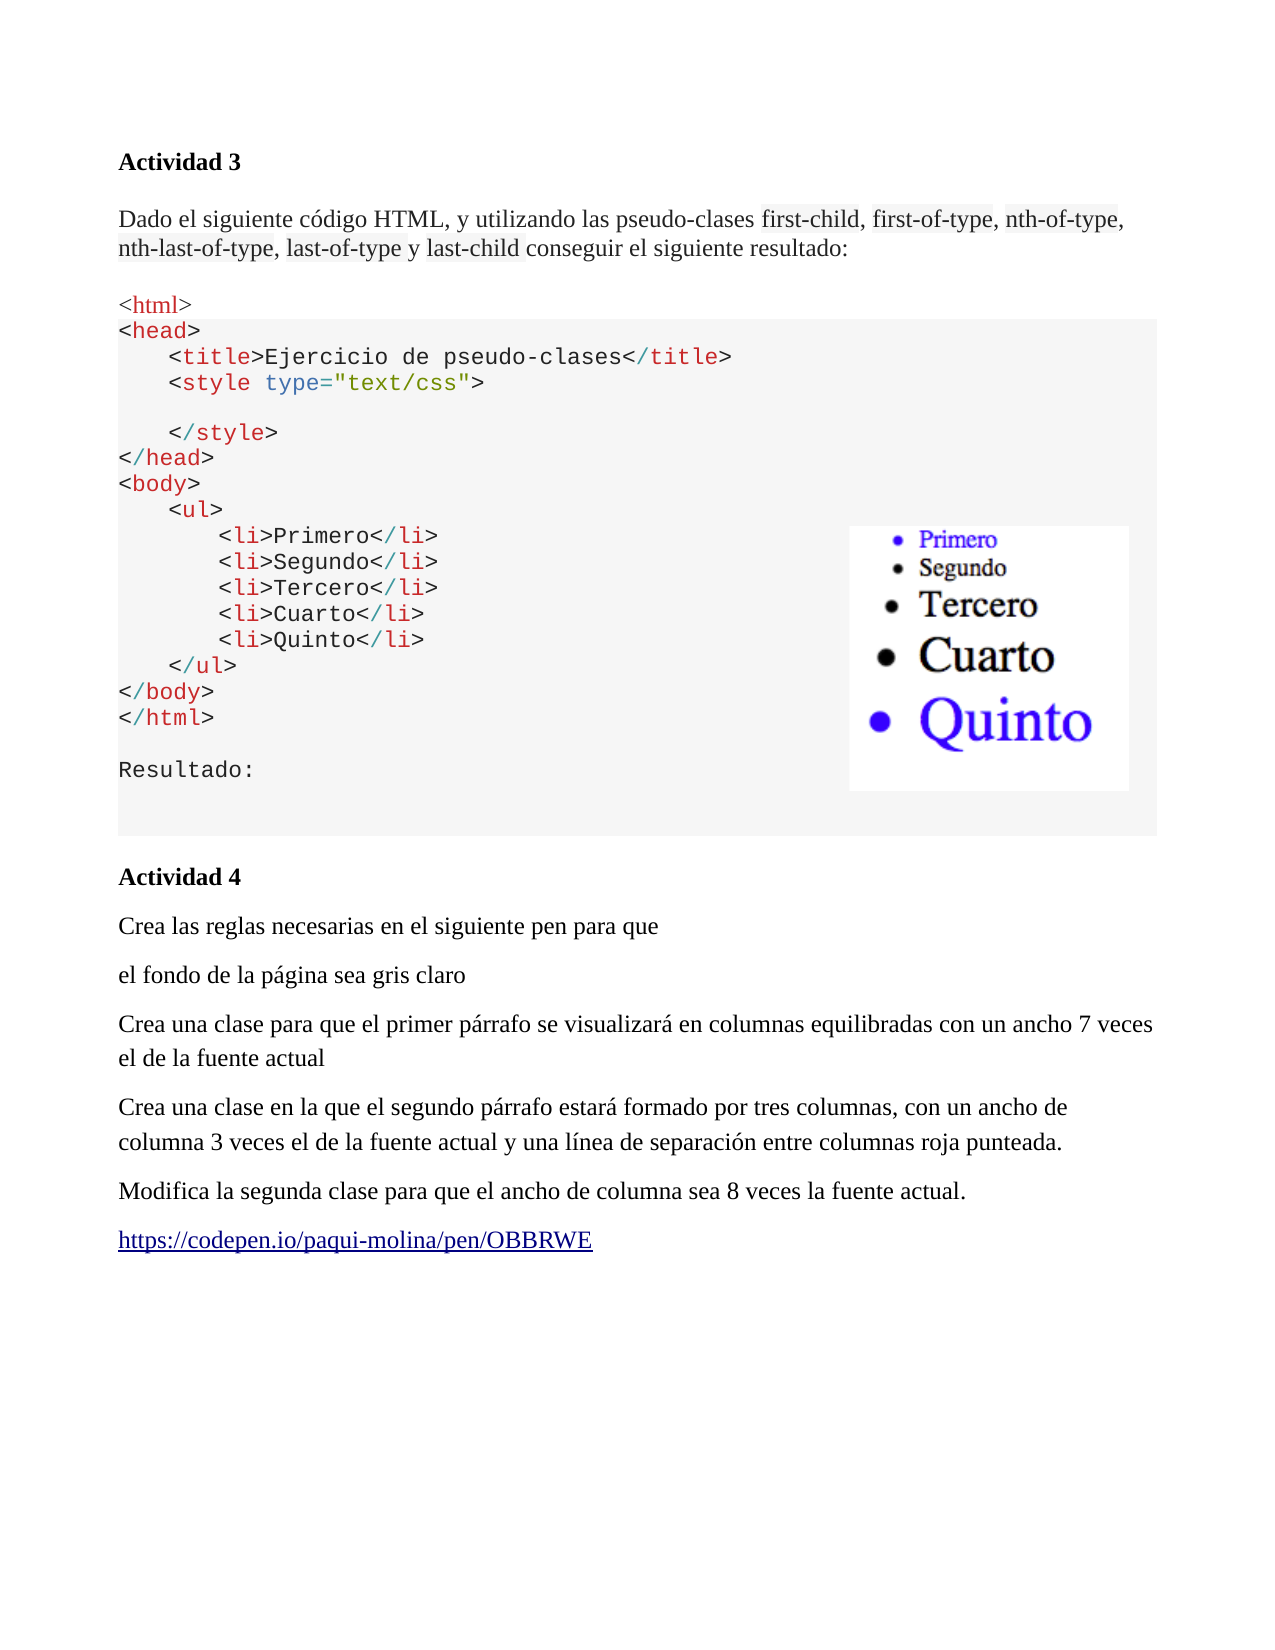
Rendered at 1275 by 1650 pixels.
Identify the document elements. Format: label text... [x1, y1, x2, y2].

text [1129, 654, 1157, 680]
text [1129, 680, 1157, 706]
text Actividad 4 [118, 862, 1157, 891]
text </ul> [118, 654, 849, 680]
text <style type="text/css"> [118, 371, 1157, 397]
text <ul> [118, 499, 1157, 524]
text [1129, 706, 1157, 732]
text <li>Segundo</li> [118, 551, 849, 576]
text <li>Quinto</li> [118, 628, 849, 654]
text <html> [118, 291, 1157, 319]
text Crea las reglas necesarias en el siguiente pen para que [118, 911, 1157, 939]
text Crea una clase en la que el segundo párrafo estará formado por tres columnas, con un ancho de columna 3 veces el de la fuente actual y una línea de separación entre columnas roja punteada. [118, 1092, 1157, 1156]
text </head> [118, 447, 1157, 473]
text Crea una clase para que el primer párrafo se visualizará en columnas equilibradas con un ancho 7 veces el de la fuente actual [118, 1009, 1157, 1072]
text Actividad 3 [118, 147, 1157, 176]
text Resultado: [118, 758, 849, 784]
text https://codepen.io/paqui-molina/pen/OBBRWE [118, 1225, 1157, 1254]
text [1129, 551, 1157, 576]
text [1129, 602, 1157, 628]
text Modifica la segunda clase para que el ancho de columna sea 8 veces la fuente actual. [118, 1176, 1157, 1205]
text </html> [118, 706, 849, 732]
text </body> [118, 680, 849, 706]
text [1129, 576, 1157, 602]
text <li>Tercero</li> [118, 576, 849, 602]
text Dado el siguiente código HTML, y utilizando las pseudo-clases first-child, first-of-type, nth-of-type, nth-last-of-type, last-of-type y last-child conseguir el siguiente resultado: [118, 204, 1157, 262]
text <head> [118, 319, 1157, 345]
text <li>Primero</li> [118, 524, 1157, 551]
text el fondo de la página sea gris claro [118, 960, 1157, 989]
text [1129, 758, 1157, 784]
text </style> [118, 421, 1157, 447]
text <body> [118, 473, 1157, 499]
text [1129, 628, 1157, 654]
text <li>Cuarto</li> [118, 602, 849, 628]
text <title>Ejercicio de pseudo-clases</title> [118, 345, 1157, 371]
